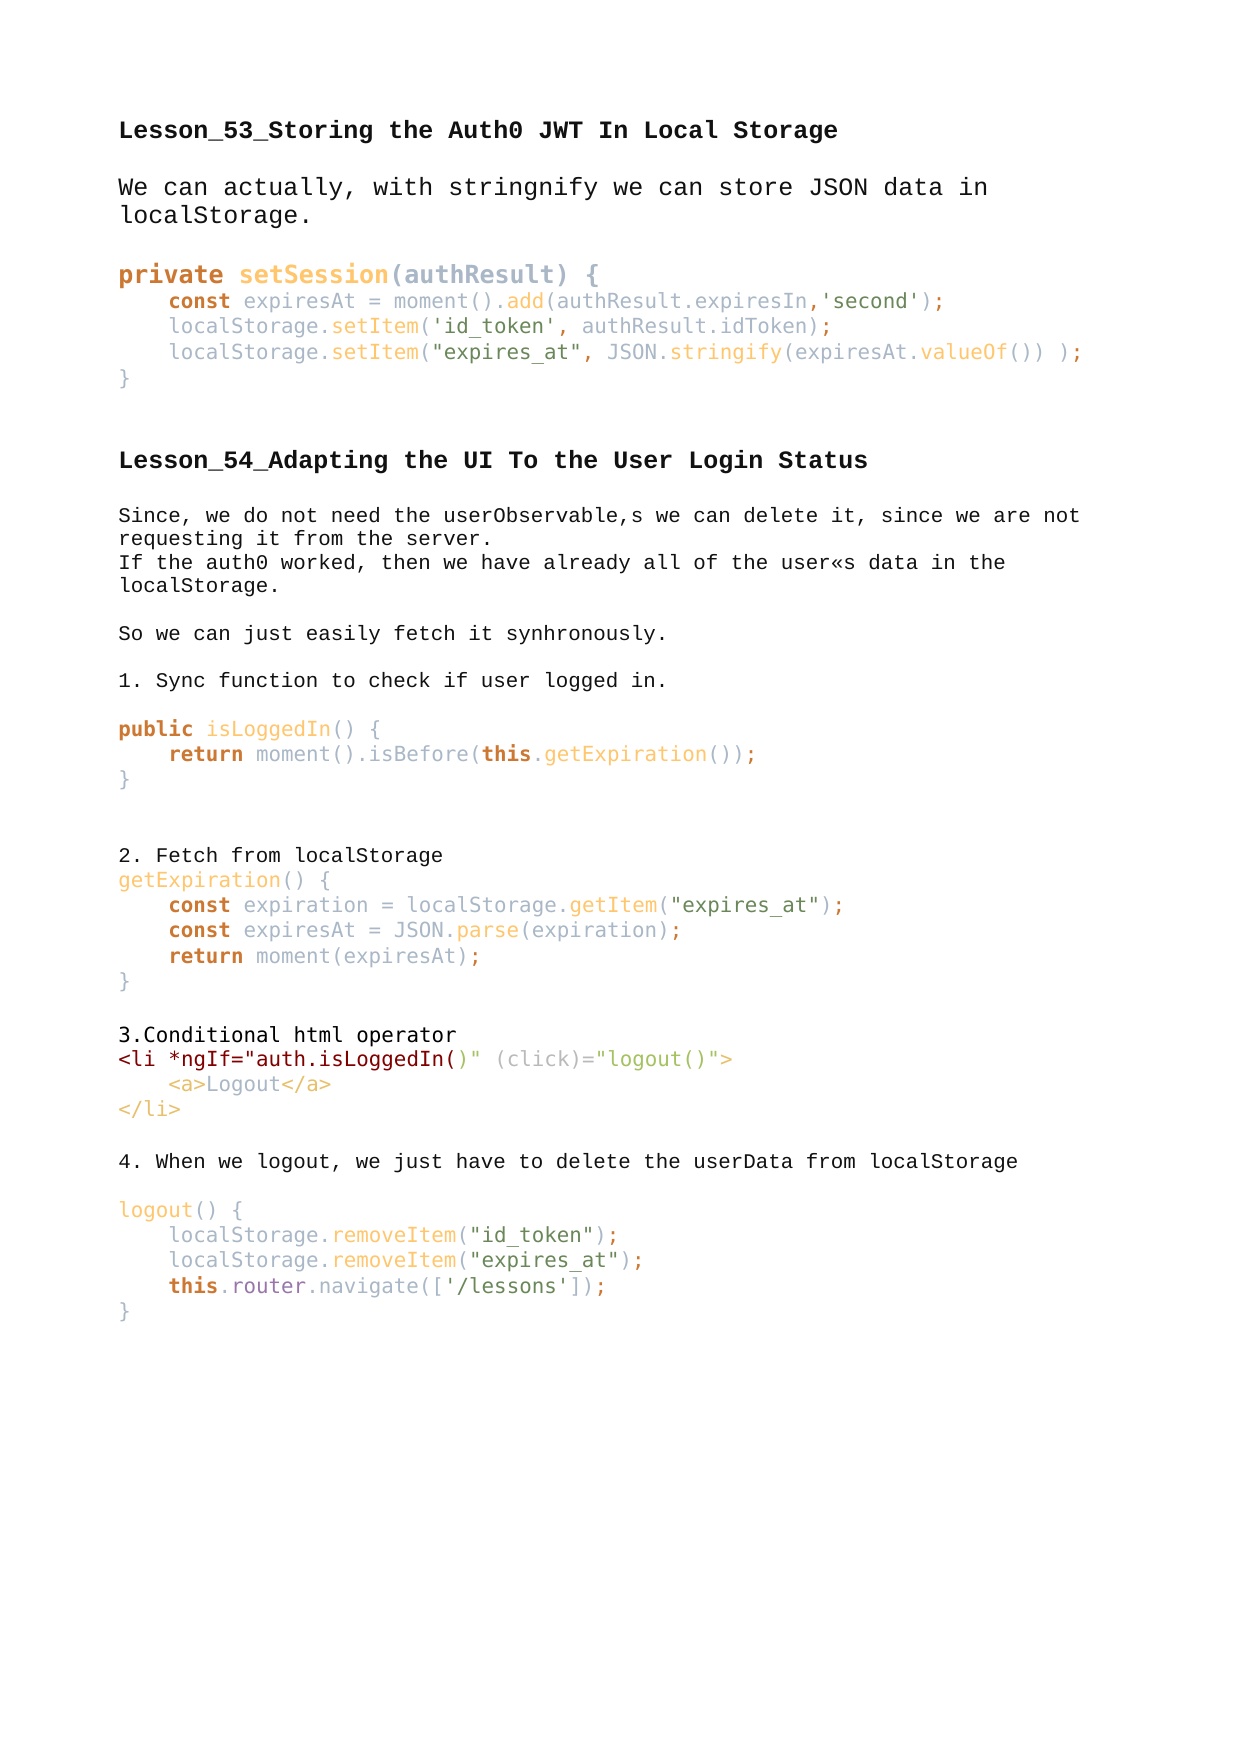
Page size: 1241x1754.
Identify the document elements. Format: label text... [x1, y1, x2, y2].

text return moment(expiresAt); [118, 944, 1122, 969]
text </li> [118, 1097, 1122, 1122]
text <li *ngIf="auth.isLoggedIn()" (click)="logout()"> [118, 1047, 1122, 1072]
text 4. When we logout, we just have to delete the userData from localStorage [118, 1151, 1122, 1175]
text If the auth0 worked, then we have already all of the user«s data in the localStorage. [118, 552, 1122, 599]
text const expiresAt = moment().add(authResult.expiresIn,'second'); [118, 289, 1122, 314]
text const expiresAt = JSON.parse(expiration); [118, 918, 1122, 944]
text 3.Conditional html operator [118, 1023, 1122, 1047]
text Since, we do not need the userObservable,s we can delete it, since we are not requesting it from the server. [118, 504, 1122, 552]
text this.router.navigate(['/lessons']); [118, 1274, 1122, 1299]
text So we can just easily fetch it synhronously. [118, 623, 1122, 646]
text localStorage.setItem('id_token', authResult.idToken); [118, 314, 1122, 340]
text private setSession(authResult) { [118, 260, 1122, 289]
text const expiration = localStorage.getItem("expires_at"); [118, 893, 1122, 918]
text 2. Fetch from localStorage [118, 845, 1122, 868]
text } [118, 366, 1122, 390]
text Lesson_53_Storing the Auth0 JWT In Local Storage [118, 118, 1122, 146]
text } [118, 1299, 1122, 1324]
text localStorage.removeItem("expires_at"); [118, 1248, 1122, 1274]
text We can actually, with stringnify we can store JSON data in localStorage. [118, 175, 1122, 231]
text 1. Sync function to check if user logged in. [118, 670, 1122, 694]
text logout() { [118, 1198, 1122, 1223]
text public isLoggedIn() { [118, 717, 1122, 742]
text getExpiration() { [118, 868, 1122, 893]
text <a>Logout</a> [118, 1072, 1122, 1097]
text Lesson_54_Adapting the UI To the User Login Status [118, 448, 1122, 476]
text } [118, 767, 1122, 792]
text localStorage.setItem("expires_at", JSON.stringify(expiresAt.valueOf()) ); [118, 340, 1122, 366]
text return moment().isBefore(this.getExpiration()); [118, 742, 1122, 767]
text localStorage.removeItem("id_token"); [118, 1223, 1122, 1248]
text } [118, 969, 1122, 994]
